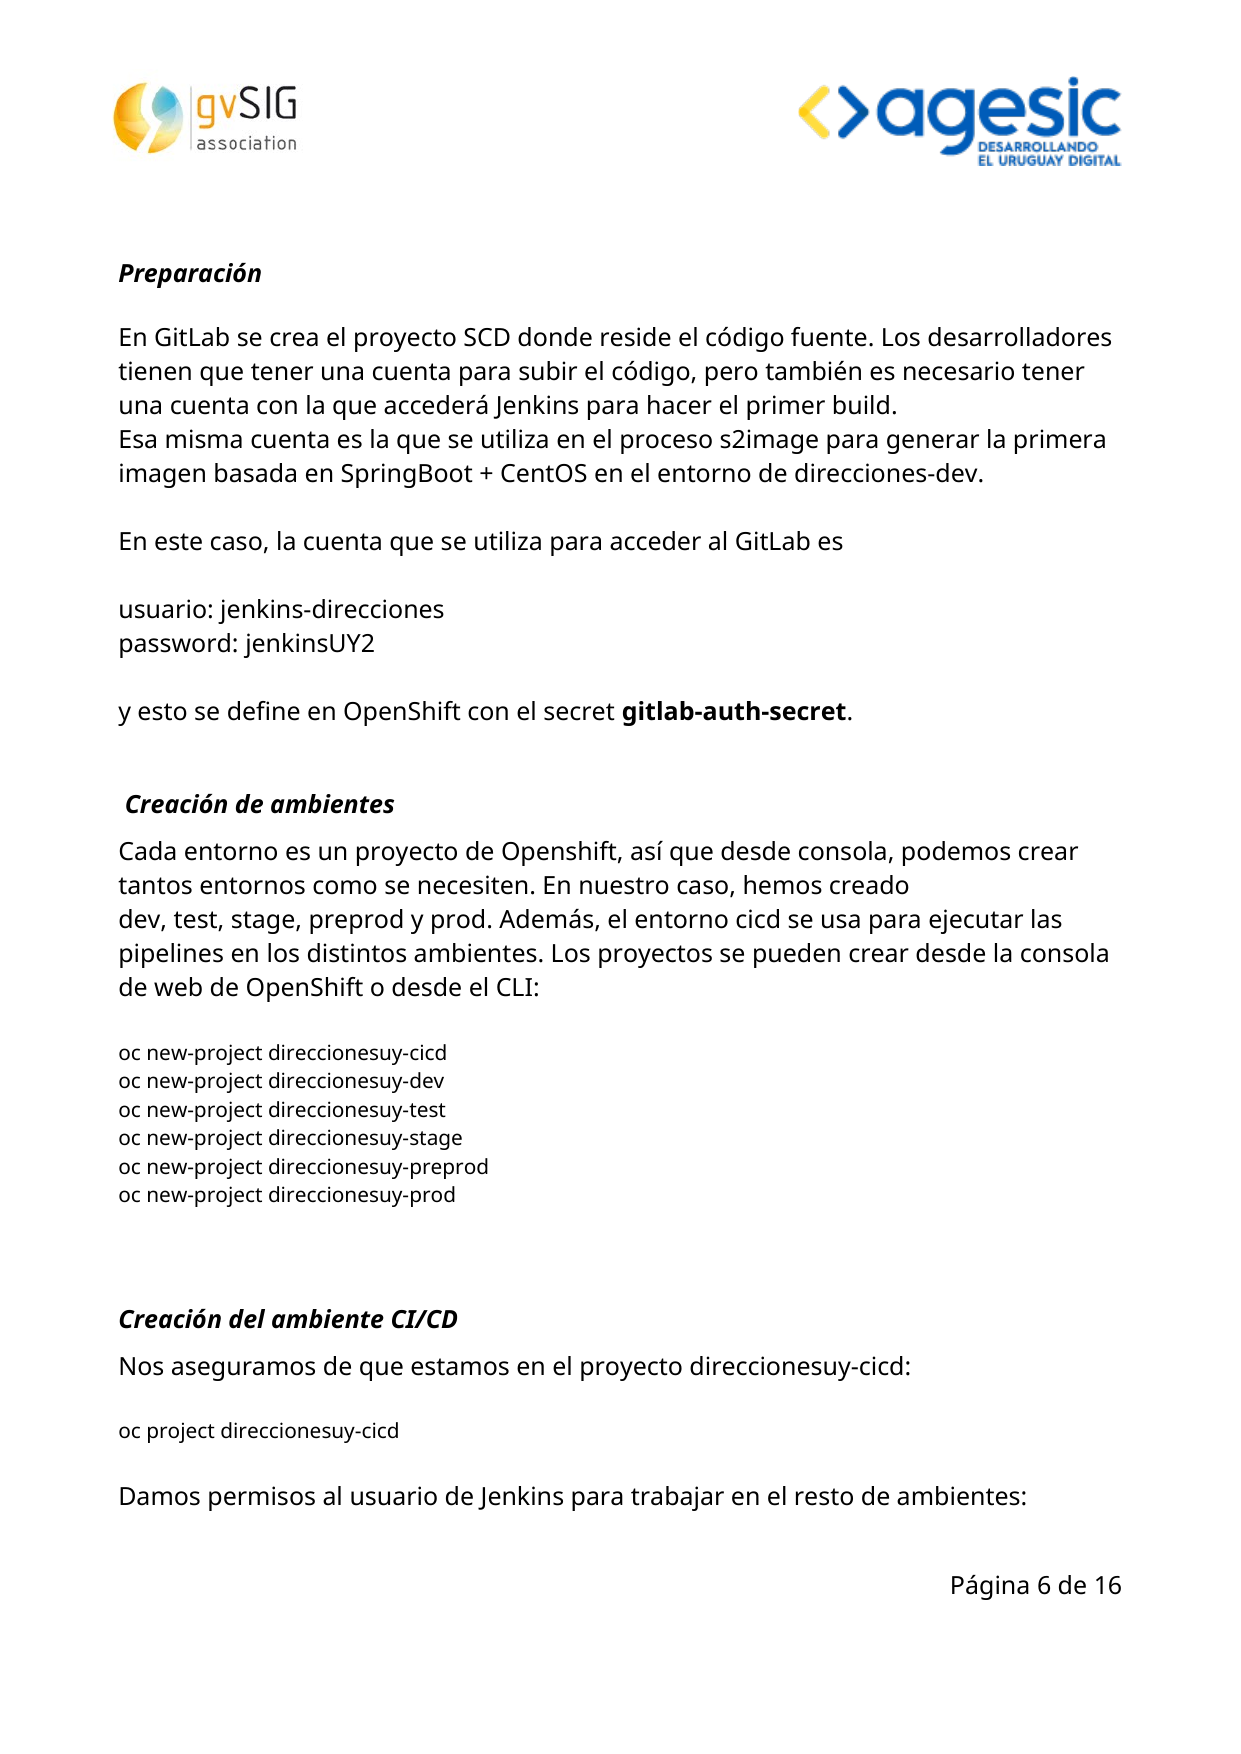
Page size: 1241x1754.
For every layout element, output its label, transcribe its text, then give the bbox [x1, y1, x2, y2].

text password: jenkinsUY2 [118, 626, 1122, 660]
text oc new-project direccionesuy-prod [118, 1180, 1122, 1209]
subtitle Creación del ambiente CI/CD [118, 1302, 1122, 1336]
text En GitLab se crea el proyecto SCD donde reside el código fuente. Los desarrolladores tienen que tener una cuenta para subir el código, pero también es necesario tener una cuenta con la que accederá Jenkins para hacer el primer build. [118, 319, 1122, 422]
subtitle Creación de ambientes [118, 787, 1122, 821]
text oc new-project direccionesuy-test [118, 1095, 1122, 1123]
text Damos permisos al usuario de Jenkins para trabajar en el resto de ambientes: [118, 1479, 1122, 1513]
text oc project direccionesuy-cicd [118, 1417, 1122, 1445]
text dev, test, stage, preprod y prod. Además, el entorno cicd se usa para ejecutar las pipelines en los distintos ambientes. Los proyectos se pueden crear desde la consola de web de OpenShift o desde el CLI: [118, 902, 1122, 1004]
text Cada entorno es un proyecto de Openshift, así que desde consola, podemos crear tantos entornos como se necesiten. En nuestro caso, hemos creado [118, 834, 1122, 902]
picture [798, 76, 1122, 166]
subtitle Preparación [118, 256, 1122, 290]
text oc new-project direccionesuy-cicd [118, 1038, 1122, 1067]
picture [97, 69, 312, 167]
text y esto se define en OpenShift con el secret gitlab-auth-secret. [118, 694, 1122, 728]
text oc new-project direccionesuy-preprod [118, 1152, 1122, 1180]
text oc new-project direccionesuy-stage [118, 1123, 1122, 1152]
text En este caso, la cuenta que se utiliza para acceder al GitLab es [118, 524, 1122, 558]
text Nos aseguramos de que estamos en el proyecto direccionesuy-cicd: [118, 1348, 1122, 1382]
text usuario: jenkins-direcciones [118, 592, 1122, 626]
text Esa misma cuenta es la que se utiliza en el proceso s2image para generar la primera imagen basada en SpringBoot + CentOS en el entorno de direcciones-dev. [118, 422, 1122, 490]
text oc new-project direccionesuy-dev [118, 1067, 1122, 1095]
